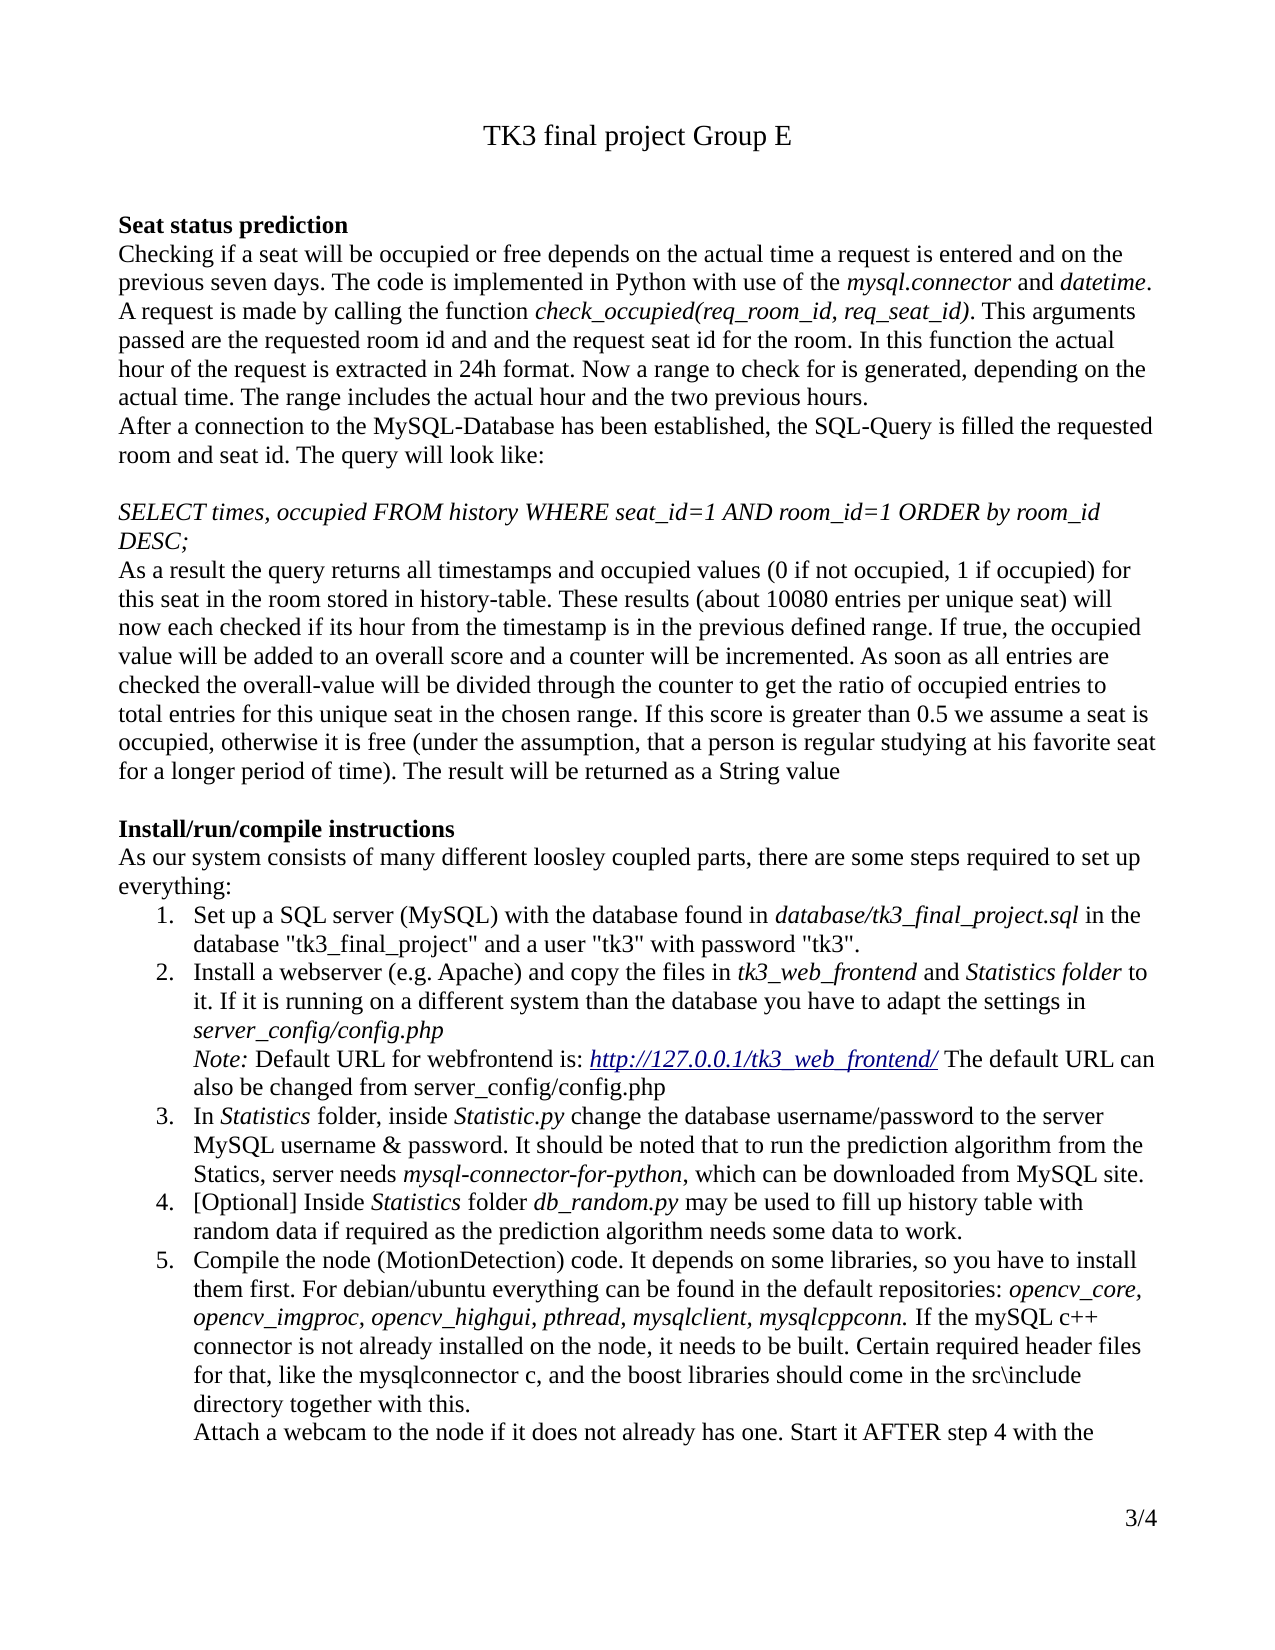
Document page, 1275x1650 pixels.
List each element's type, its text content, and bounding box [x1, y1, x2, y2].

text As our system consists of many different loosley coupled parts, there are some steps required to set up everything: [118, 842, 1157, 900]
text Install/run/compile instructions [118, 814, 1157, 842]
list Compile the node (MotionDetection) code. It depends on some libraries, so you have to install them first. For debian/ubuntu everything can be found in the default repositories: opencv_core, opencv_imgproc, opencv_highgui, pthread, mysqlclient, mysqlcppconn. If the mySQL c++ connector is not already installed on the node, it needs to be built. Certain required header files for that, like the mysqlconnector c, and the boost libraries should come in the src\include directory together with this. [156, 1245, 1157, 1417]
list [Optional] Inside Statistics folder db_random.py may be used to fill up history table with random data if required as the prediction algorithm needs some data to work. [156, 1187, 1157, 1245]
list Attach a webcam to the node if it does not already has one. Start it AFTER step 4 with the [156, 1417, 1157, 1446]
text Checking if a seat will be occupied or free depends on the actual time a request is entered and on the previous seven days. The code is implemented in Python with use of the mysql.connector and datetime. [118, 239, 1157, 296]
text Seat status prediction [118, 210, 1157, 239]
text A request is made by calling the function check_occupied(req_room_id, req_seat_id). This arguments passed are the requested room id and and the request seat id for the room. In this function the actual hour of the request is extracted in 24h format. Now a range to check for is generated, depending on the actual time. The range includes the actual hour and the two previous hours. [118, 296, 1157, 411]
list Set up a SQL server (MySQL) with the database found in database/tk3_final_project.sql in the database "tk3_final_project" and a user "tk3" with password "tk3". [156, 900, 1157, 957]
list Install a webserver (e.g. Apache) and copy the files in tk3_web_frontend and Statistics folder to it. If it is running on a different system than the database you have to adapt the settings in server_config/config.php Note: Default URL for webfrontend is: http://127.0.0.1/tk3_web_frontend/ The default URL can also be changed from server_config/config.php [156, 957, 1157, 1101]
list In Statistics folder, inside Statistic.py change the database username/password to the server MySQL username & password. It should be noted that to run the prediction algorithm from the Statics, server needs mysql-connector-for-python, which can be downloaded from MySQL site. [156, 1101, 1157, 1187]
text As a result the query returns all timestamps and occupied values (0 if not occupied, 1 if occupied) for this seat in the room stored in history-table. These results (about 10080 entries per unique seat) will now each checked if its hour from the timestamp is in the previous defined range. If true, the occupied value will be added to an overall score and a counter will be incremented. As soon as all entries are checked the overall-value will be divided through the counter to get the ratio of occupied entries to total entries for this unique seat in the chosen range. If this score is greater than 0.5 we assume a seat is occupied, otherwise it is free (under the assumption, that a person is regular studying at his favorite seat for a longer period of time). The result will be returned as a String value [118, 555, 1157, 785]
text After a connection to the MySQL-Database has been established, the SQL-Query is filled the requested room and seat id. The query will look like: SELECT times, occupied FROM history WHERE seat_id=1 AND room_id=1 ORDER by room_id DESC; [118, 411, 1157, 555]
